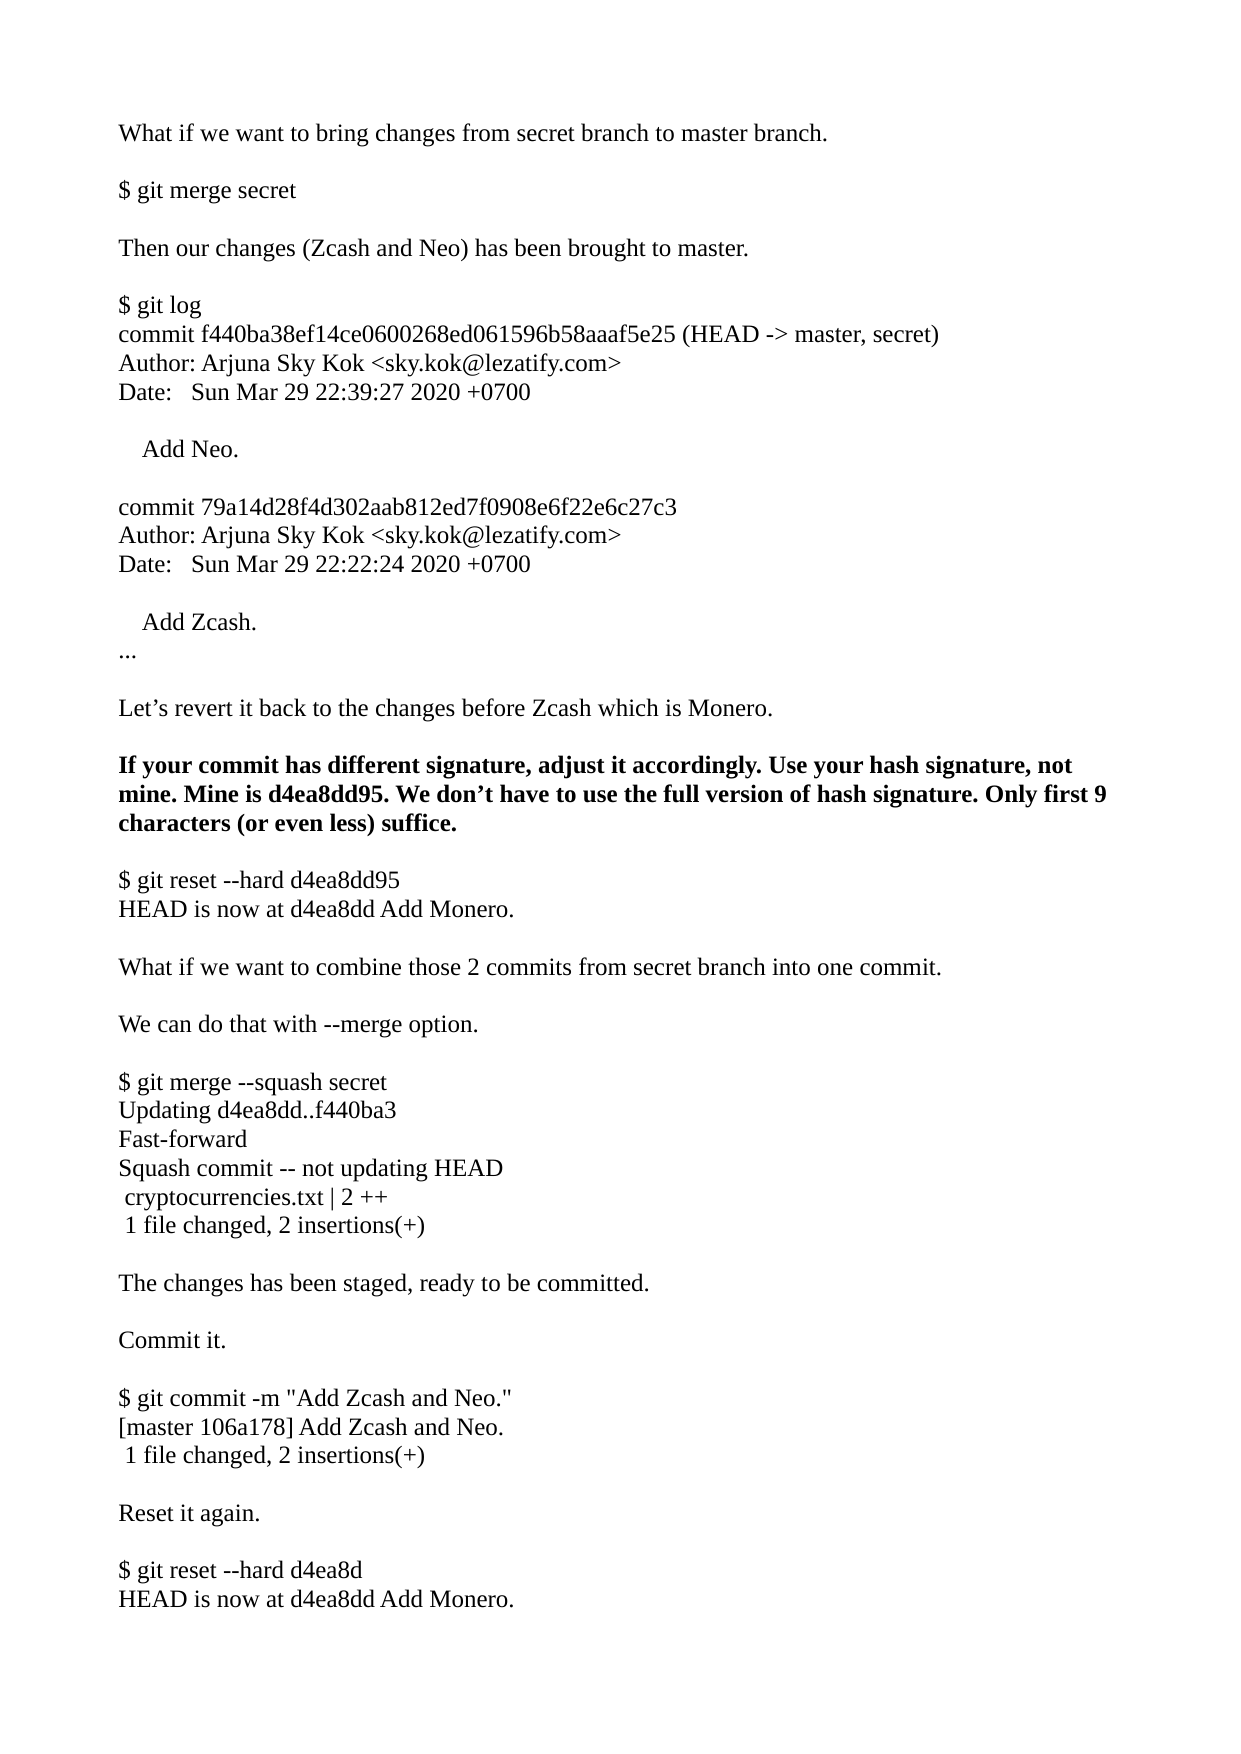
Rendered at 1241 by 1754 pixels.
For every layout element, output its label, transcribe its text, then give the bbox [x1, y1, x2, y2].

text $ git commit -m "Add Zcash and Neo." [118, 1383, 1122, 1412]
text The changes has been staged, ready to be committed. [118, 1268, 1122, 1297]
text $ git merge secret [118, 176, 1122, 204]
text commit f440ba38ef14ce0600268ed061596b58aaaf5e25 (HEAD -> master, secret) [118, 319, 1122, 348]
text 1 file changed, 2 insertions(+) [118, 1441, 1122, 1469]
text Add Neo. [118, 434, 1122, 463]
text commit 79a14d28f4d302aab812ed7f0908e6f22e6c27c3 [118, 492, 1122, 521]
text $ git reset --hard d4ea8dd95 [118, 866, 1122, 894]
text Fast-forward [118, 1124, 1122, 1153]
text Date: Sun Mar 29 22:22:24 2020 +0700 [118, 549, 1122, 578]
text Date: Sun Mar 29 22:39:27 2020 +0700 [118, 377, 1122, 406]
text Author: Arjuna Sky Kok <sky.kok@lezatify.com> [118, 521, 1122, 549]
text Then our changes (Zcash and Neo) has been brought to master. [118, 233, 1122, 262]
text Squash commit -- not updating HEAD [118, 1153, 1122, 1182]
text What if we want to combine those 2 commits from secret branch into one commit. [118, 952, 1122, 981]
text 1 file changed, 2 insertions(+) [118, 1211, 1122, 1239]
text cryptocurrencies.txt | 2 ++ [118, 1182, 1122, 1211]
text If your commit has different signature, adjust it accordingly. Use your hash signature, not mine. Mine is d4ea8dd95. We don’t have to use the full version of hash signature. Only first 9 characters (or even less) suffice. [118, 751, 1122, 837]
text We can do that with --merge option. [118, 1009, 1122, 1038]
text Add Zcash. [118, 607, 1122, 636]
text ... [118, 636, 1122, 664]
text $ git reset --hard d4ea8d [118, 1556, 1122, 1584]
text $ git log [118, 291, 1122, 319]
text Updating d4ea8dd..f440ba3 [118, 1096, 1122, 1124]
text Author: Arjuna Sky Kok <sky.kok@lezatify.com> [118, 348, 1122, 377]
text Reset it again. [118, 1498, 1122, 1527]
text HEAD is now at d4ea8dd Add Monero. [118, 1584, 1122, 1613]
text What if we want to bring changes from secret branch to master branch. [118, 118, 1122, 147]
text [master 106a178] Add Zcash and Neo. [118, 1412, 1122, 1441]
text Let’s revert it back to the changes before Zcash which is Monero. [118, 693, 1122, 722]
text Commit it. [118, 1326, 1122, 1354]
text HEAD is now at d4ea8dd Add Monero. [118, 894, 1122, 923]
text $ git merge --squash secret [118, 1067, 1122, 1096]
